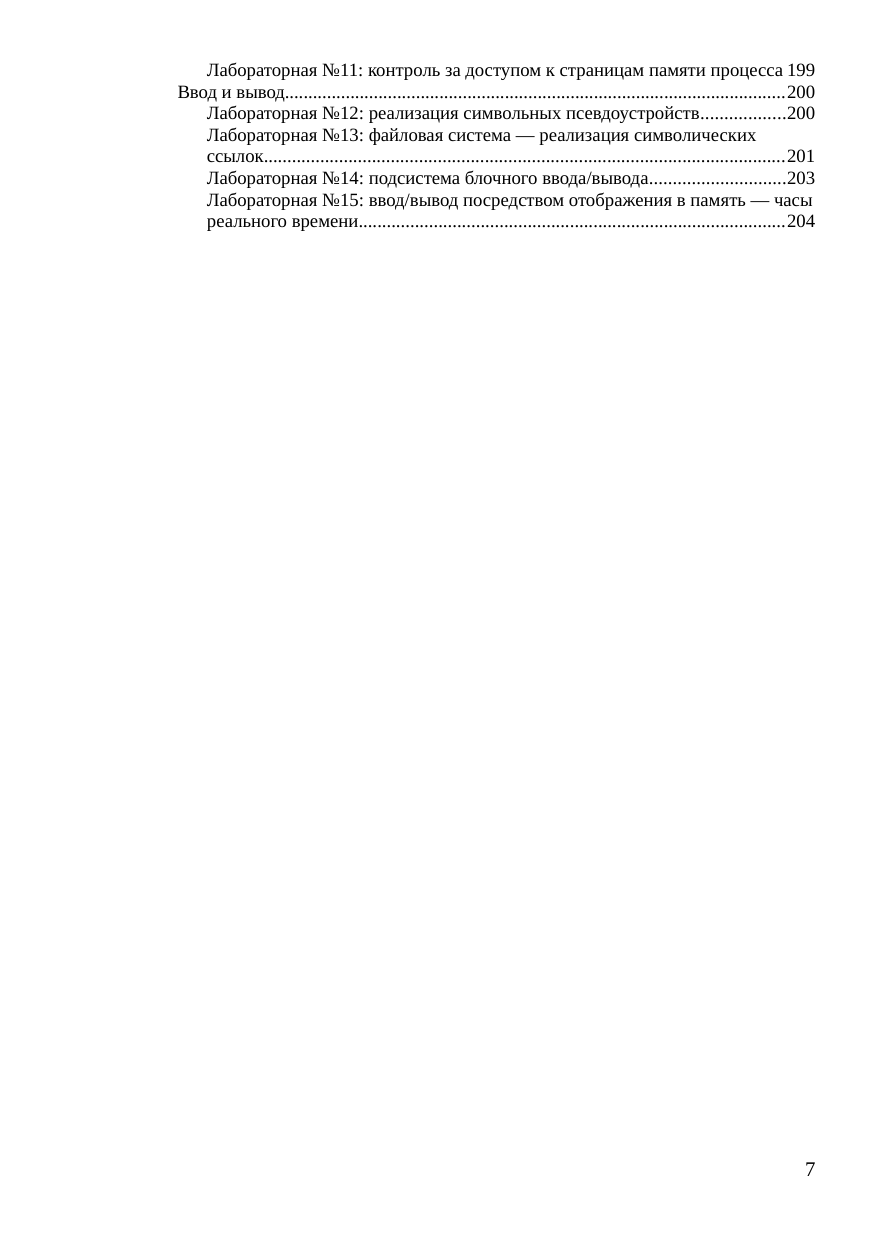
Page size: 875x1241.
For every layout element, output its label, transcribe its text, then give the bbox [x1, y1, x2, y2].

text Лабораторная №11: контроль за доступом к страницам памяти процесса 199 [207, 59, 815, 81]
text Ввод и вывод 200 [177, 81, 815, 102]
text Лабораторная №15: ввод/вывод посредством отображения в память — часы реального времени 204 [207, 188, 815, 232]
text Лабораторная №12: реализация символьных псевдоустройств 200 [207, 102, 815, 124]
text Лабораторная №13: файловая система — реализация символических ссылок 201 [207, 124, 815, 167]
text Лабораторная №14: подсистема блочного ввода/вывода 203 [207, 167, 815, 188]
